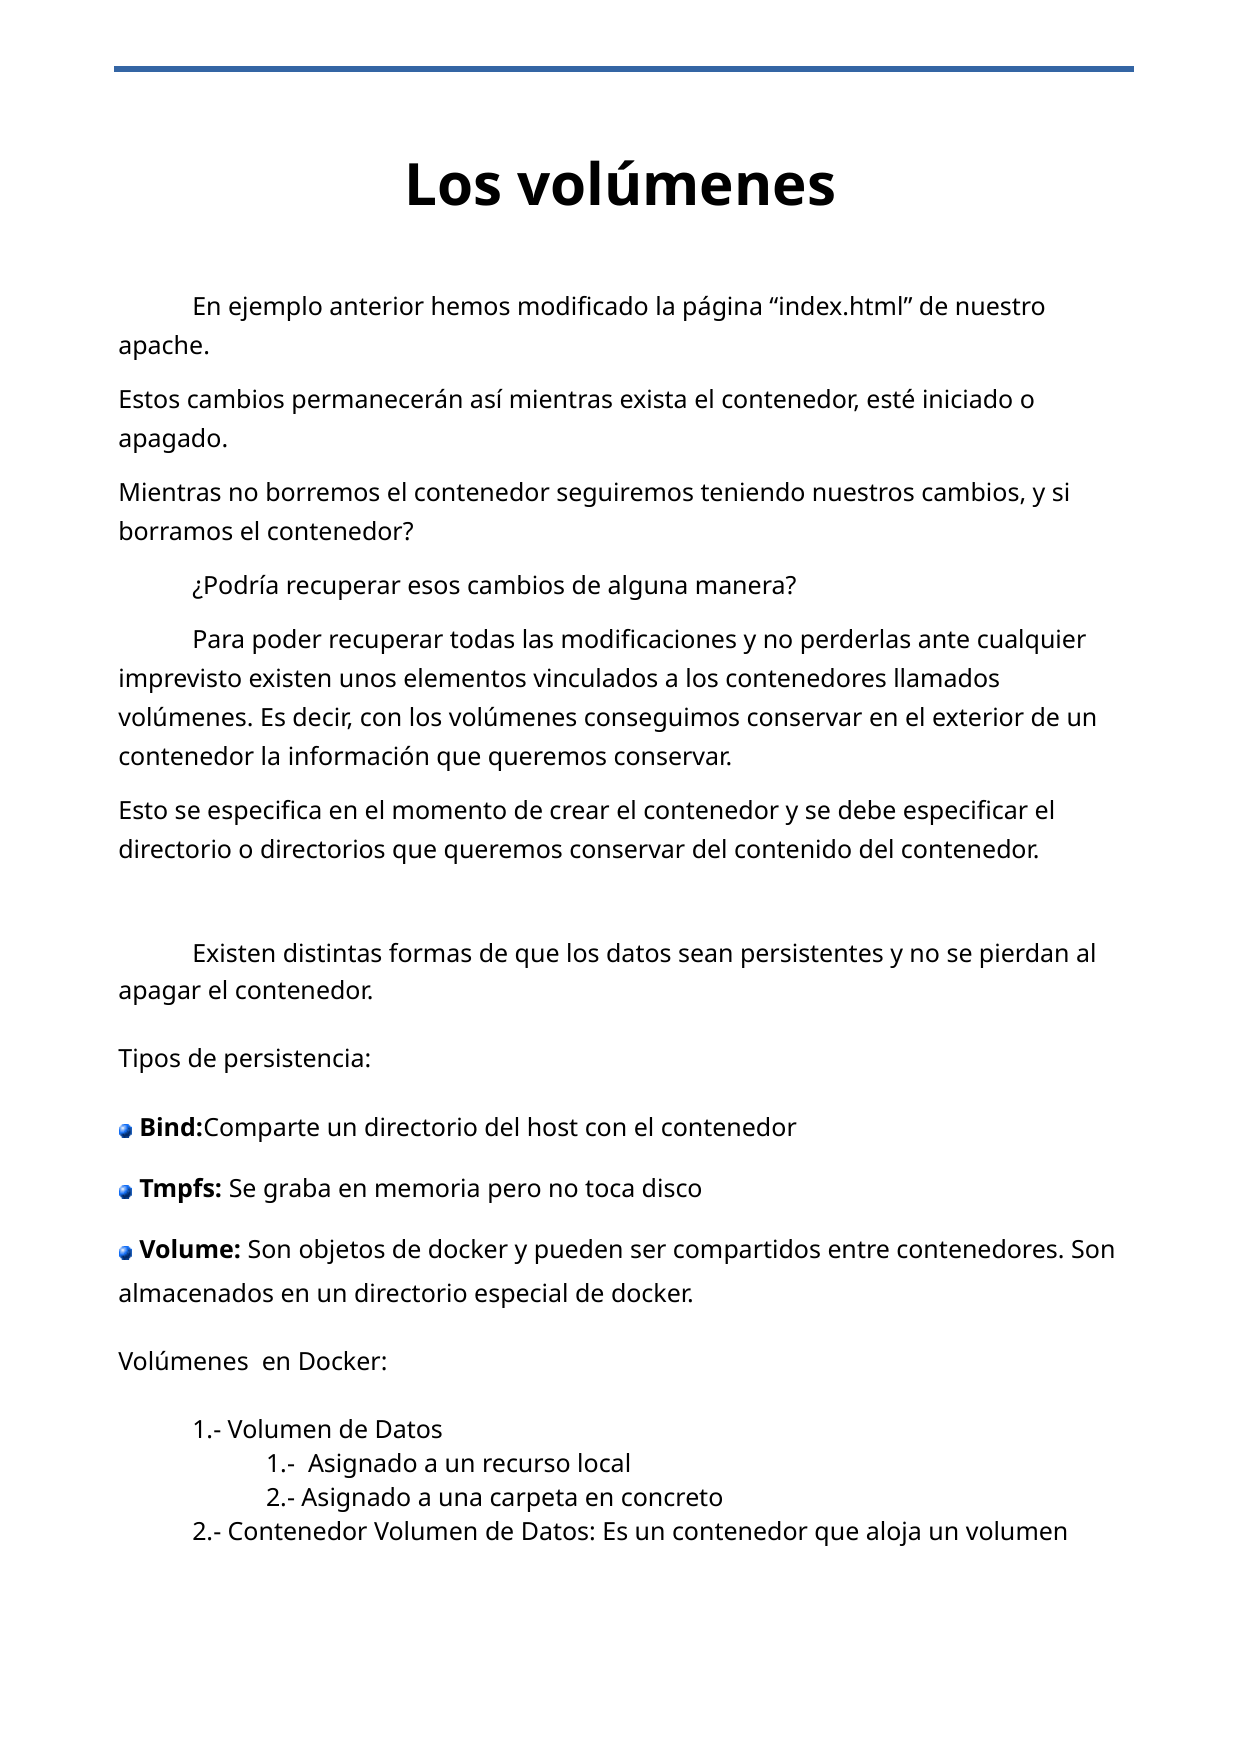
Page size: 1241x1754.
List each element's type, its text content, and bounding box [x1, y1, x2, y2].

text Esto se especifica en el momento de crear el contenedor y se debe especificar el directorio o directorios que queremos conservar del contenido del contenedor. [118, 793, 1122, 866]
text 2.- Asignado a una carpeta en concreto [118, 1479, 1122, 1514]
list Tmpfs: Se graba en memoria pero no toca disco [118, 1170, 1122, 1214]
text 2.- Contenedor Volumen de Datos: Es un contenedor que aloja un volumen [118, 1514, 1122, 1548]
picture [119, 1246, 132, 1260]
text Existen distintas formas de que los datos sean persistentes y no se pierdan al apagar el contenedor. [118, 922, 1122, 1007]
picture [119, 1124, 132, 1138]
list Volume: Son objetos de docker y pueden ser compartidos entre contenedores. Son almacenados en un directorio especial de docker. [118, 1231, 1122, 1309]
text Mientras no borremos el contenedor seguiremos teniendo nuestros cambios, y si borramos el contenedor? [118, 475, 1122, 548]
text Para poder recuperar todas las modificaciones y no perderlas ante cualquier imprevisto existen unos elementos vinculados a los contenedores llamados volúmenes. Es decir, con los volúmenes conseguimos conservar en el exterior de un contenedor la información que queremos conservar. [118, 621, 1122, 773]
text 1.- Asignado a un recurso local [118, 1446, 1122, 1479]
text Tipos de persistencia: [118, 1041, 1122, 1075]
text Estos cambios permanecerán así mientras exista el contenedor, esté iniciado o apagado. [118, 382, 1122, 455]
text Volúmenes en Docker: [118, 1343, 1122, 1377]
picture [119, 1185, 132, 1199]
title Los volúmenes [118, 143, 1122, 223]
text 1.- Volumen de Datos [118, 1411, 1122, 1446]
list Bind:Comparte un directorio del host con el contenedor [118, 1109, 1122, 1153]
text En ejemplo anterior hemos modificado la página “index.html” de nuestro apache. [118, 289, 1122, 362]
text ¿Podría recuperar esos cambios de alguna manera? [118, 568, 1122, 602]
